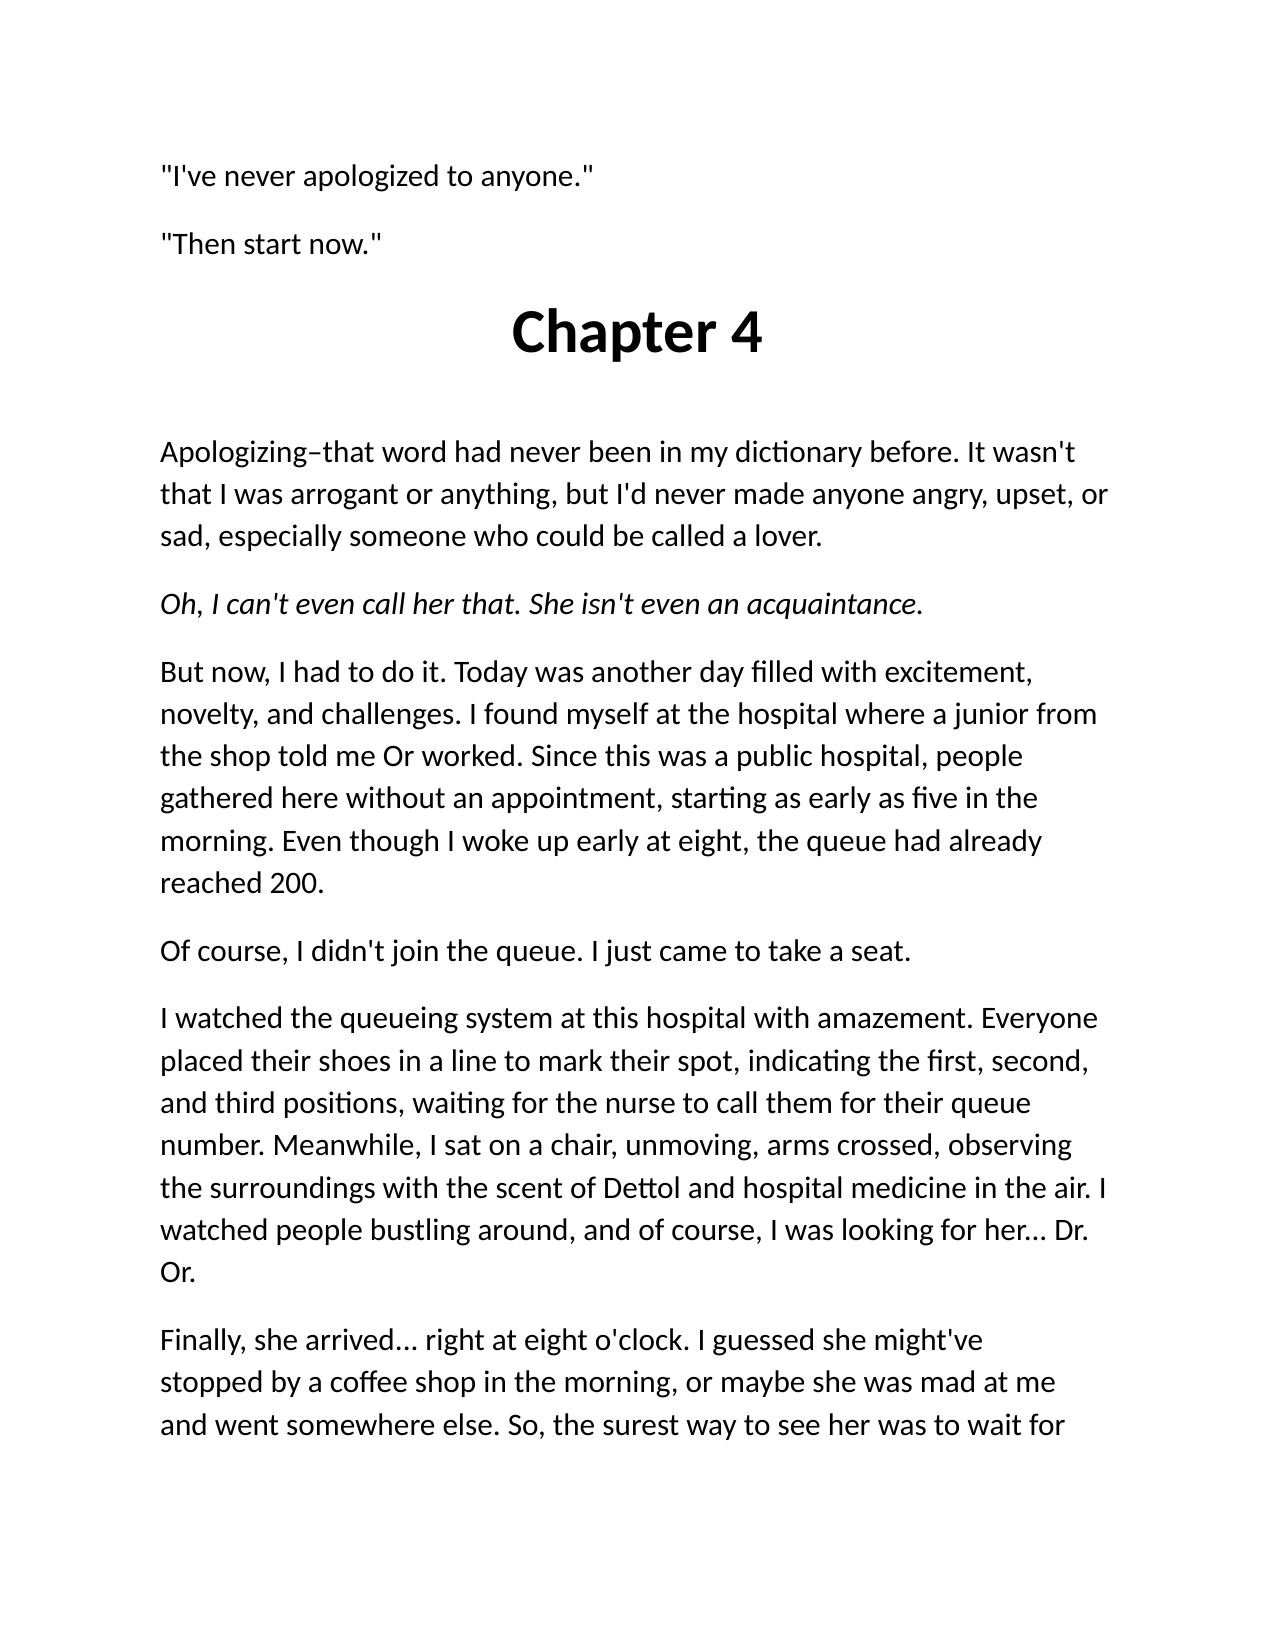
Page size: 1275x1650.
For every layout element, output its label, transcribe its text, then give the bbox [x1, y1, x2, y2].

text Apologizing–that word had never been in my dictionary before. It wasn't that I was arrogant or anything, but I'd never made anyone angry, upset, or sad, especially someone who could be called a lover. [160, 432, 1113, 554]
text Oh, I can't even call her that. She isn't even an acquaintance. [160, 584, 1113, 622]
text But now, I had to do it. Today was another day filled with excitement, novelty, and challenges. I found myself at the hospital where a junior from the shop told me Or worked. Since this was a public hospital, people gathered here without an appointment, starting as early as five in the morning. Even though I woke up early at eight, the queue had already reached 200. [160, 652, 1113, 901]
text "Then start now." [160, 224, 1113, 262]
text I watched the queueing system at this hospital with amazement. Everyone placed their shoes in a line to mark their spot, indicating the first, second, and third positions, waiting for the nurse to call them for their queue number. Meanwhile, I sat on a chair, unmoving, arms crossed, observing the surroundings with the scent of Dettol and hospital medicine in the air. I watched people bustling around, and of course, I was looking for her... Dr. Or. [160, 998, 1113, 1290]
text Finally, she arrived... right at eight o'clock. I guessed she might've stopped by a coffee shop in the morning, or maybe she was mad at me and went somewhere else. So, the surest way to see her was to wait for [160, 1320, 1091, 1443]
text "I've never apologized to anyone." [160, 156, 1113, 194]
subtitle Chapter 4 [160, 292, 1115, 368]
text Of course, I didn't join the queue. I just came to take a seat. [160, 931, 1113, 969]
